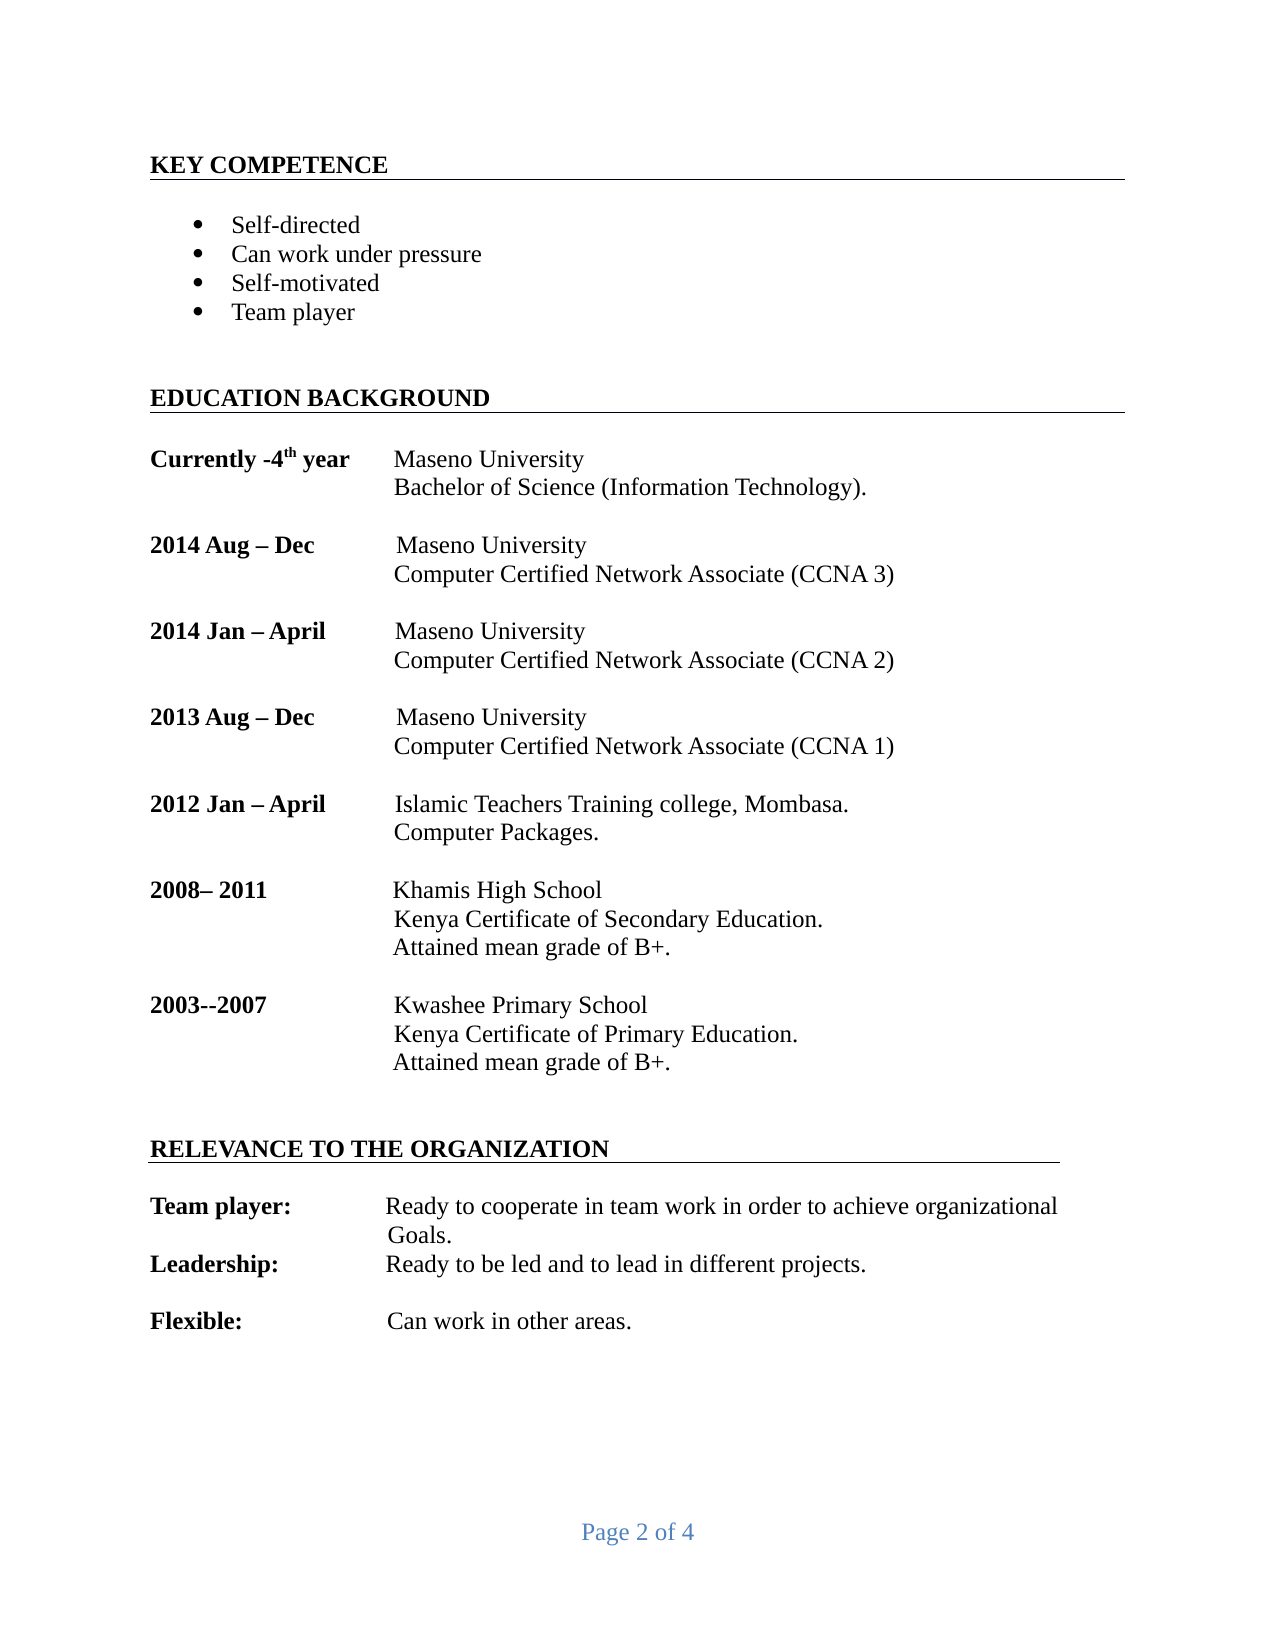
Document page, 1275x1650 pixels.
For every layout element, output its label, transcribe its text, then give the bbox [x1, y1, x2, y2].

text EDUCATION BACKGROUND [150, 383, 1125, 412]
text 2003--2007 Kwashee Primary School [150, 990, 1125, 1019]
text Computer Certified Network Associate (CCNA 3) [150, 559, 1125, 587]
text Leadership: Ready to be led and to lead in different projects. [150, 1249, 1125, 1277]
text 2013 Aug – Dec Maseno University [150, 702, 1125, 731]
text Kenya Certificate of Secondary Education. [150, 904, 1125, 932]
text KEY COMPETENCE [150, 150, 1125, 179]
text 2008– 2011 Khamis High School [150, 875, 1125, 904]
text Computer Packages. [150, 817, 1125, 846]
text 2014 Jan – April Maseno University [150, 616, 1125, 645]
text Kenya Certificate of Primary Education. [150, 1019, 1125, 1047]
text Attained mean grade of B+. [150, 1047, 1125, 1076]
list Can work under pressure [193, 239, 1125, 268]
list Self-motivated [193, 268, 1125, 297]
text Flexible: Can work in other areas. [150, 1306, 1125, 1335]
text Goals. [150, 1220, 1125, 1249]
text RELEVANCE TO THE ORGANIZATION [150, 1134, 1125, 1162]
text 2012 Jan – April Islamic Teachers Training college, Mombasa. [150, 789, 1125, 817]
text Bachelor of Science (Information Technology). [150, 472, 1125, 501]
text Attained mean grade of B+. [150, 932, 1125, 961]
list Self-directed [193, 211, 1125, 239]
text Team player: Ready to cooperate in team work in order to achieve organizational [150, 1191, 1125, 1220]
list Team player [193, 297, 1125, 326]
text Currently -4th year Maseno University [150, 444, 1125, 472]
text Computer Certified Network Associate (CCNA 2) [150, 645, 1125, 674]
text Computer Certified Network Associate (CCNA 1) [150, 731, 1125, 760]
text 2014 Aug – Dec Maseno University [150, 530, 1125, 559]
